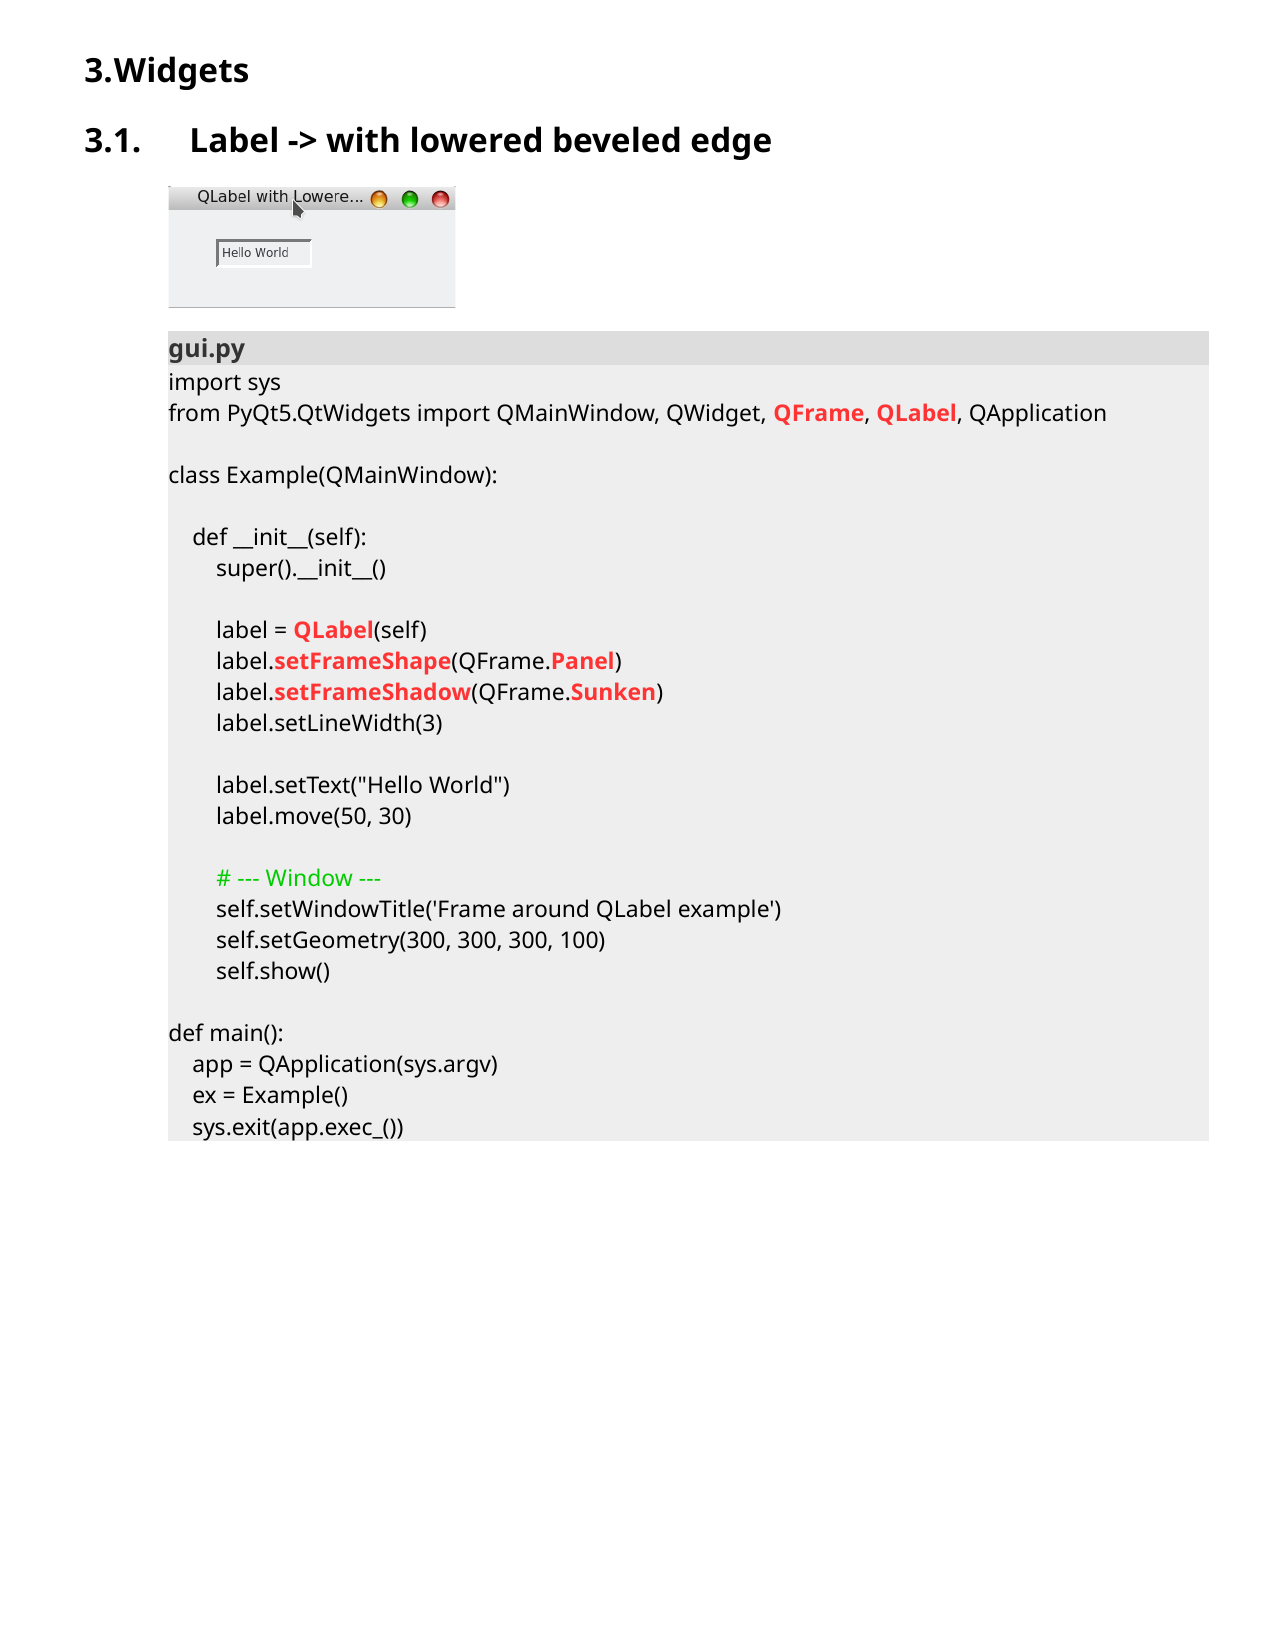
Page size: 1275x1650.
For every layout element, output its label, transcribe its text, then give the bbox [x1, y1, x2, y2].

text ex = Example() [168, 1079, 1209, 1110]
text app = QApplication(sys.argv) [168, 1048, 1209, 1079]
text sys.exit(app.exec_()) [168, 1110, 1209, 1141]
subtitle Label -> with lowered beveled edge [84, 116, 1209, 162]
text import sys [168, 365, 1209, 396]
text from PyQt5.QtWidgets import QMainWindow, QWidget, QFrame, QLabel, QApplication [168, 396, 1209, 427]
picture [168, 186, 456, 308]
text class Example(QMainWindow): [168, 458, 1209, 489]
text super().__init__() [168, 552, 1209, 583]
text self.setGeometry(300, 300, 300, 100) [168, 924, 1209, 955]
text # --- Window --- [168, 862, 1209, 893]
text self.show() [168, 955, 1209, 986]
text label.setLineWidth(3) [168, 707, 1209, 738]
text def __init__(self): [168, 521, 1209, 552]
text label.setFrameShadow(QFrame.Sunken) [168, 676, 1209, 707]
text label.setFrameShape(QFrame.Panel) [168, 645, 1209, 676]
text def main(): [168, 1017, 1209, 1048]
text label = QLabel(self) [168, 614, 1209, 645]
text self.setWindowTitle('Frame around QLabel example') [168, 893, 1209, 924]
text label.move(50, 30) [168, 800, 1209, 831]
text gui.py [168, 331, 1209, 365]
subtitle Widgets [84, 46, 1209, 92]
text label.setText("Hello World") [168, 769, 1209, 800]
